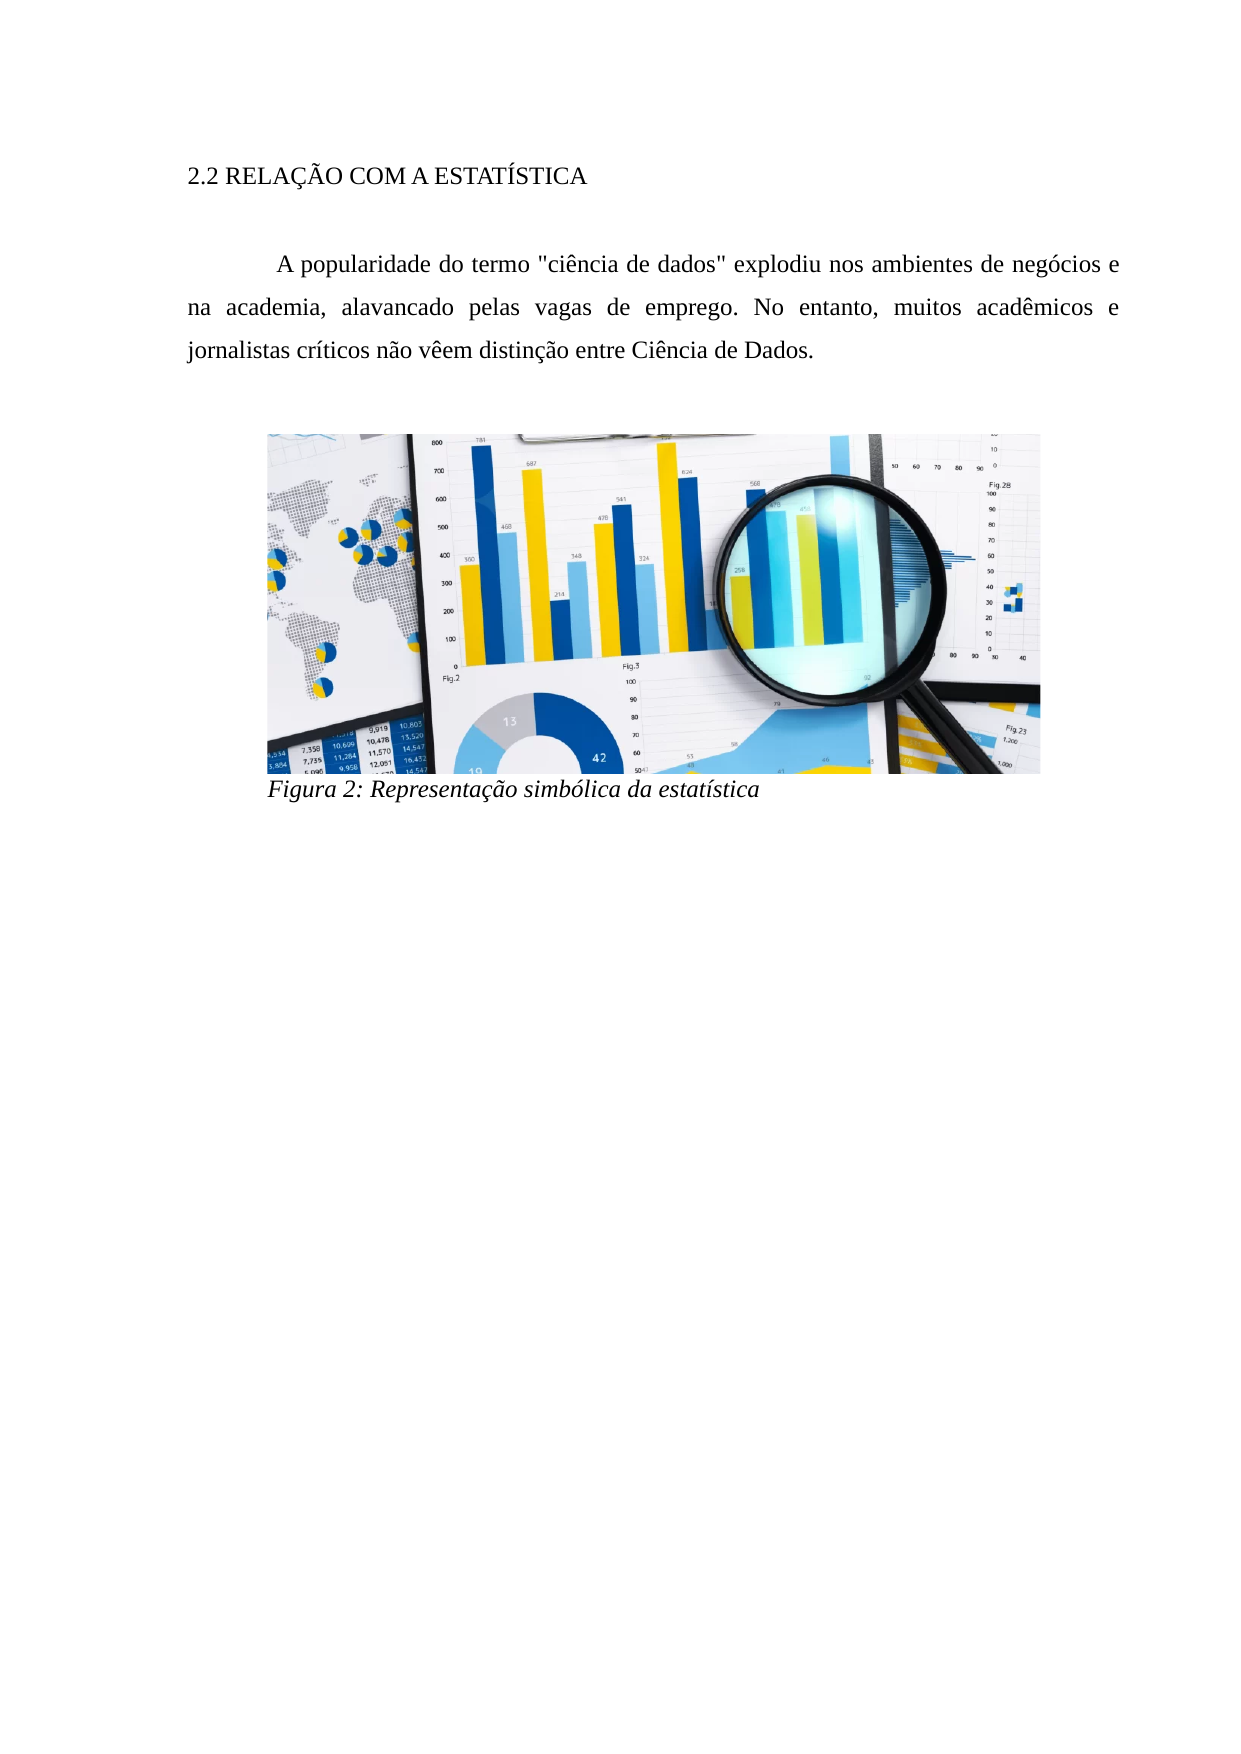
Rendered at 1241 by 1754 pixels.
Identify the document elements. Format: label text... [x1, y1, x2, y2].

subtitle 2.2 RELAÇÃO COM A ESTATÍSTICA [187, 161, 1120, 190]
picture [267, 434, 1041, 774]
text Figura 2: Representação simbólica da estatística [267, 774, 1041, 803]
text A popularidade do termo "ciência de dados" explodiu nos ambientes de negócios e na academia, alavancado pelas vagas de emprego. No entanto, muitos acadêmicos e jornalistas críticos não vêem distinção entre Ciência de Dados. [187, 249, 1120, 364]
